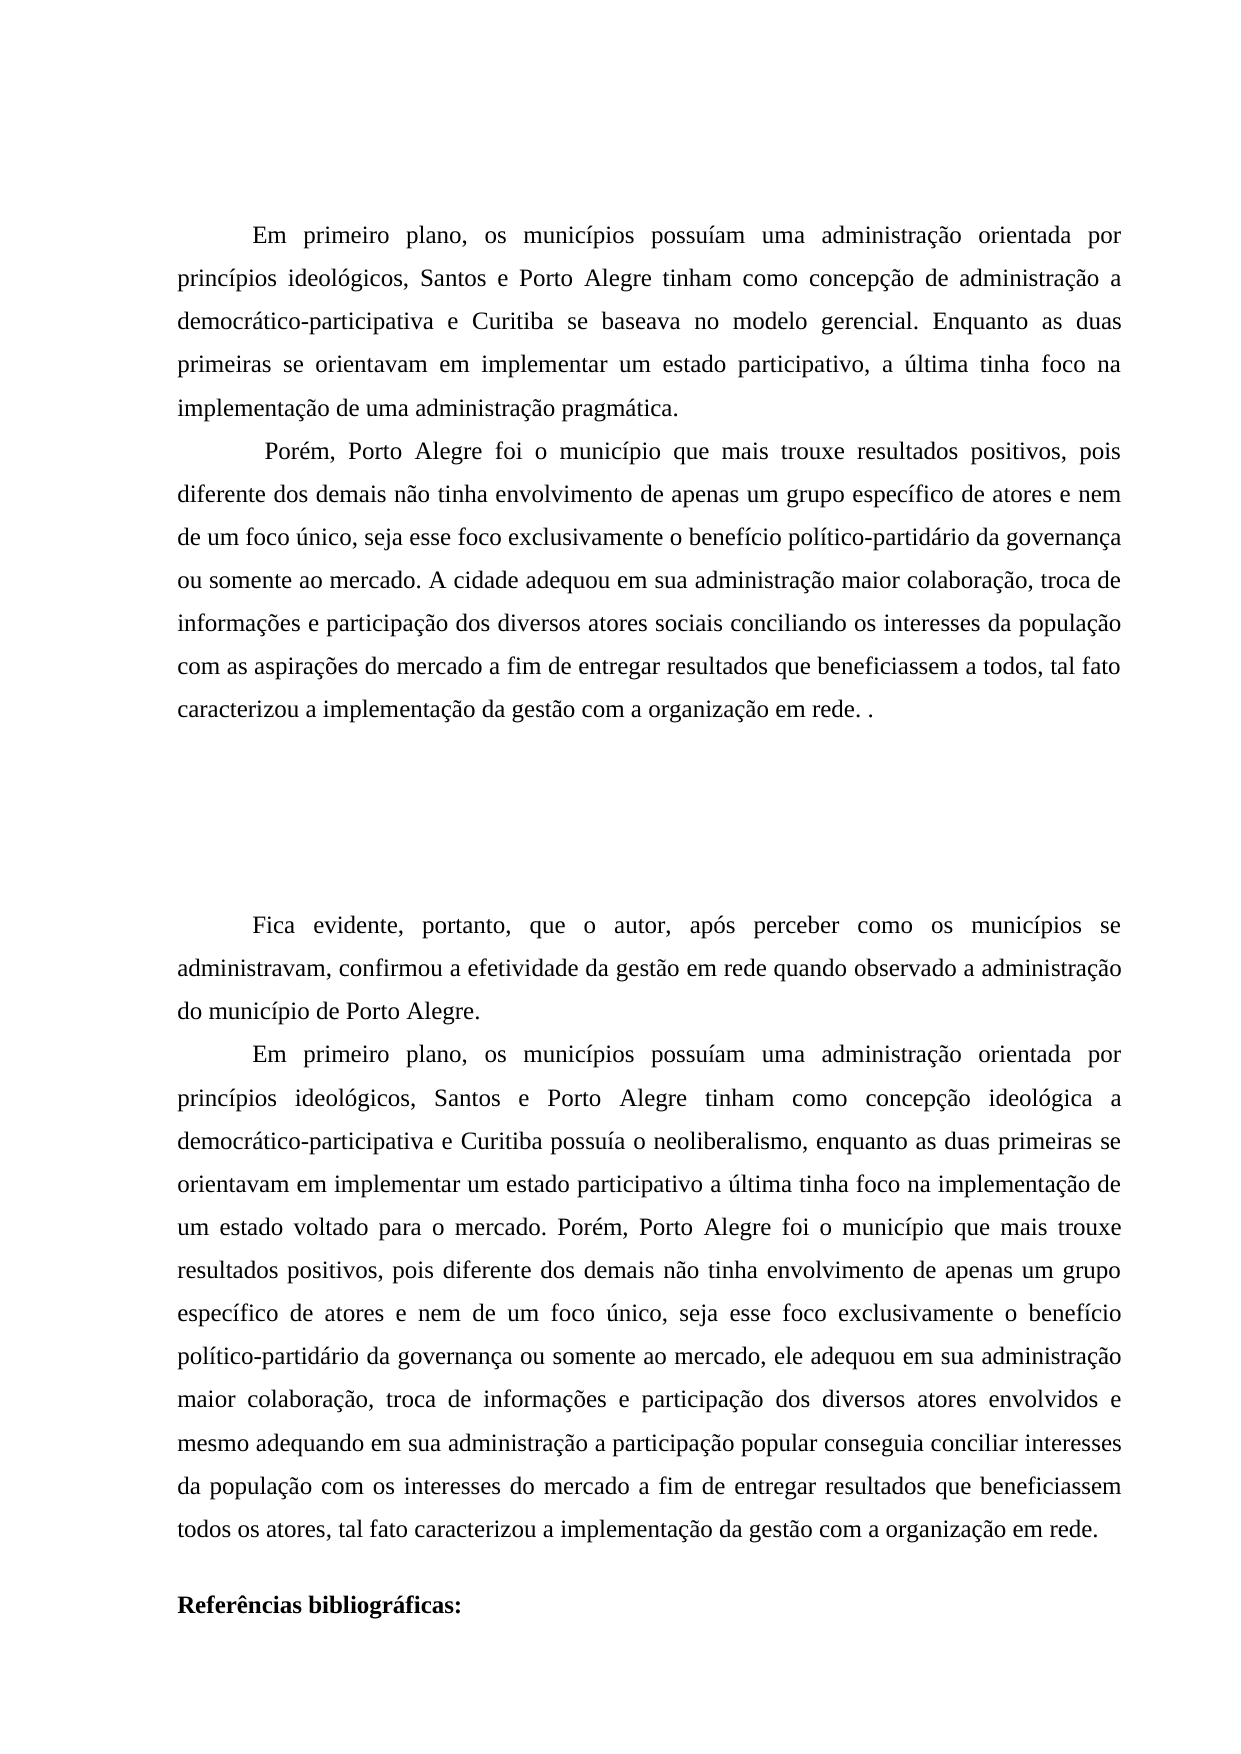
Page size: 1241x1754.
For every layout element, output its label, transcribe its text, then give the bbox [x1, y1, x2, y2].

text Fica evidente, portanto, que o autor, após perceber como os municípios se administravam, confirmou a efetividade da gestão em rede quando observado a administração do município de Porto Alegre. [177, 910, 1122, 1025]
text Em primeiro plano, os municípios possuíam uma administração orientada por princípios ideológicos, Santos e Porto Alegre tinham como concepção ideológica a democrático-participativa e Curitiba possuía o neoliberalismo, enquanto as duas primeiras se orientavam em implementar um estado participativo a última tinha foco na implementação de um estado voltado para o mercado. Porém, Porto Alegre foi o município que mais trouxe resultados positivos, pois diferente dos demais não tinha envolvimento de apenas um grupo específico de atores e nem de um foco único, seja esse foco exclusivamente o benefício político-partidário da governança ou somente ao mercado, ele adequou em sua administração maior colaboração, troca de informações e participação dos diversos atores envolvidos e mesmo adequando em sua administração a participação popular conseguia conciliar interesses da população com os interesses do mercado a fim de entregar resultados que beneficiassem todos os atores, tal fato caracterizou a implementação da gestão com a organização em rede. [177, 1039, 1122, 1543]
text Porém, Porto Alegre foi o município que mais trouxe resultados positivos, pois diferente dos demais não tinha envolvimento de apenas um grupo específico de atores e nem de um foco único, seja esse foco exclusivamente o benefício político-partidário da governança ou somente ao mercado. A cidade adequou em sua administração maior colaboração, troca de informações e participação dos diversos atores sociais conciliando os interesses da população com as aspirações do mercado a fim de entregar resultados que beneficiassem a todos, tal fato caracterizou a implementação da gestão com a organização em rede. . [177, 436, 1122, 723]
text Referências bibliográficas: [177, 1590, 1122, 1619]
text Em primeiro plano, os municípios possuíam uma administração orientada por princípios ideológicos, Santos e Porto Alegre tinham como concepção de administração a democrático-participativa e Curitiba se baseava no modelo gerencial. Enquanto as duas primeiras se orientavam em implementar um estado participativo, a última tinha foco na implementação de uma administração pragmática. [177, 220, 1122, 421]
